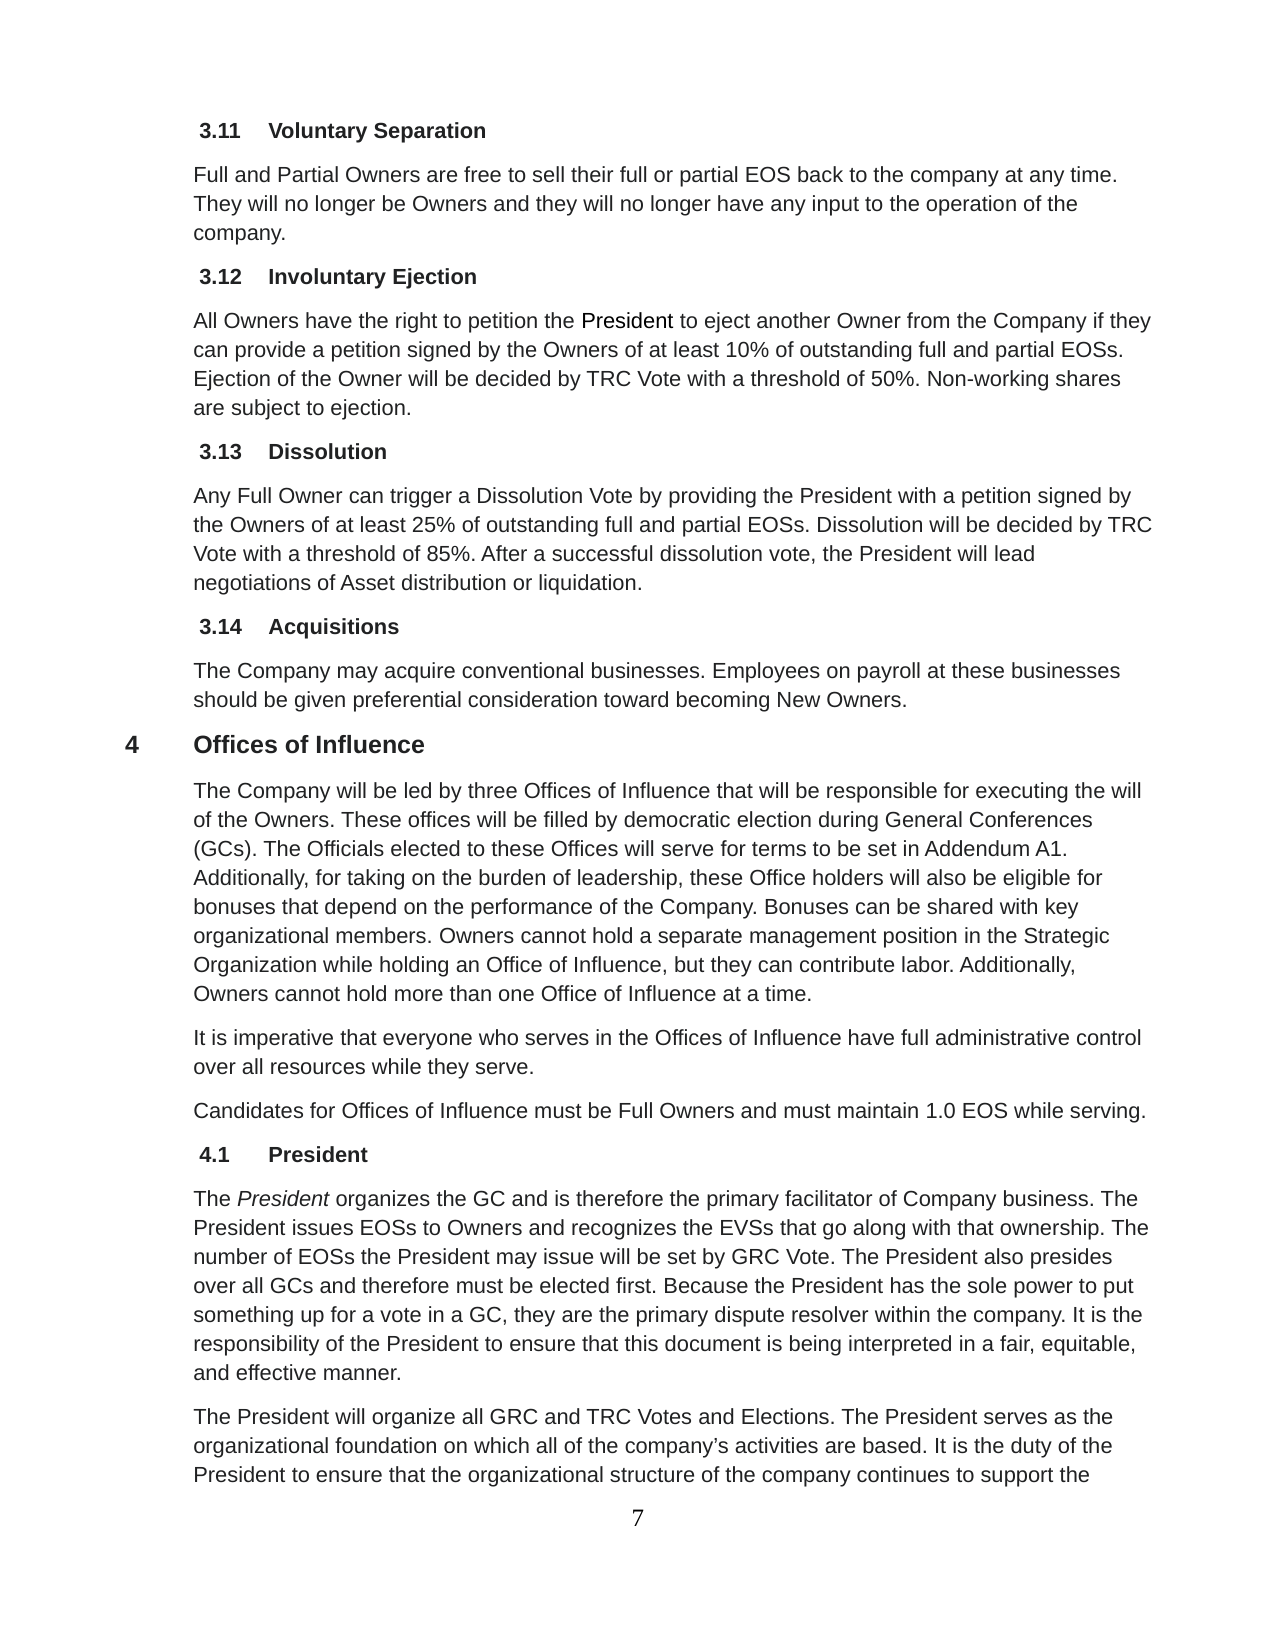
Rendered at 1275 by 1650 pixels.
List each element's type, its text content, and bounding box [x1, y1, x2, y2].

list The Company will be led by three Offices of Influence that will be responsible for executing the will of the Owners. These offices will be filled by democratic election during General Conferences (GCs). The Officials elected to these Offices will serve for terms to be set in Addendum A1. Additionally, for taking on the burden of leadership, these Office holders will also be eligible for bonuses that depend on the performance of the Company. Bonuses can be shared with key organizational members. Owners cannot hold a separate management position in the Strategic Organization while holding an Office of Influence, but they can contribute labor. Additionally, Owners cannot hold more than one Office of Influence at a time. [118, 778, 1157, 1006]
subtitle Involuntary Ejection [193, 264, 1157, 289]
subtitle President [193, 1142, 1157, 1167]
list Any Full Owner can trigger a Dissolution Vote by providing the President with a petition signed by the Owners of at least 25% of outstanding full and partial EOSs. Dissolution will be decided by TRC Vote with a threshold of 85%. After a successful dissolution vote, the President will lead negotiations of Asset distribution or liquidation. [193, 483, 1157, 595]
list Full and Partial Owners are free to sell their full or partial EOS back to the company at any time. They will no longer be Owners and they will no longer have any input to the operation of the company. [193, 162, 1157, 245]
subtitle Acquisitions [193, 613, 1157, 639]
subtitle Voluntary Separation [193, 118, 1157, 143]
list Candidates for Offices of Influence must be Full Owners and must maintain 1.0 EOS while serving. [118, 1098, 1157, 1123]
subtitle Dissolution [193, 439, 1157, 464]
list The President will organize all GRC and TRC Votes and Elections. The President serves as the organizational foundation on which all of the company’s activities are based. It is the duty of the President to ensure that the organizational structure of the company continues to support the [156, 1404, 1157, 1487]
list The Company may acquire conventional businesses. Employees on payroll at these businesses should be given preferential consideration toward becoming New Owners. [193, 657, 1157, 712]
subtitle Offices of Influence [118, 730, 1157, 759]
list The President organizes the GC and is therefore the primary facilitator of Company business. The President issues EOSs to Owners and recognizes the EVSs that go along with that ownership. The number of EOSs the President may issue will be set by GRC Vote. The President also presides over all GCs and therefore must be elected first. Because the President has the sole power to put something up for a vote in a GC, they are the primary dispute resolver within the company. It is the responsibility of the President to ensure that this document is being interpreted in a fair, equitable, and effective manner. [156, 1186, 1157, 1385]
list All Owners have the right to petition the President to eject another Owner from the Company if they can provide a petition signed by the Owners of at least 10% of outstanding full and partial EOSs. Ejection of the Owner will be decided by TRC Vote with a threshold of 50%. Non-working shares are subject to ejection. [193, 308, 1157, 420]
list It is imperative that everyone who serves in the Offices of Influence have full administrative control over all resources while they serve. [118, 1025, 1157, 1079]
